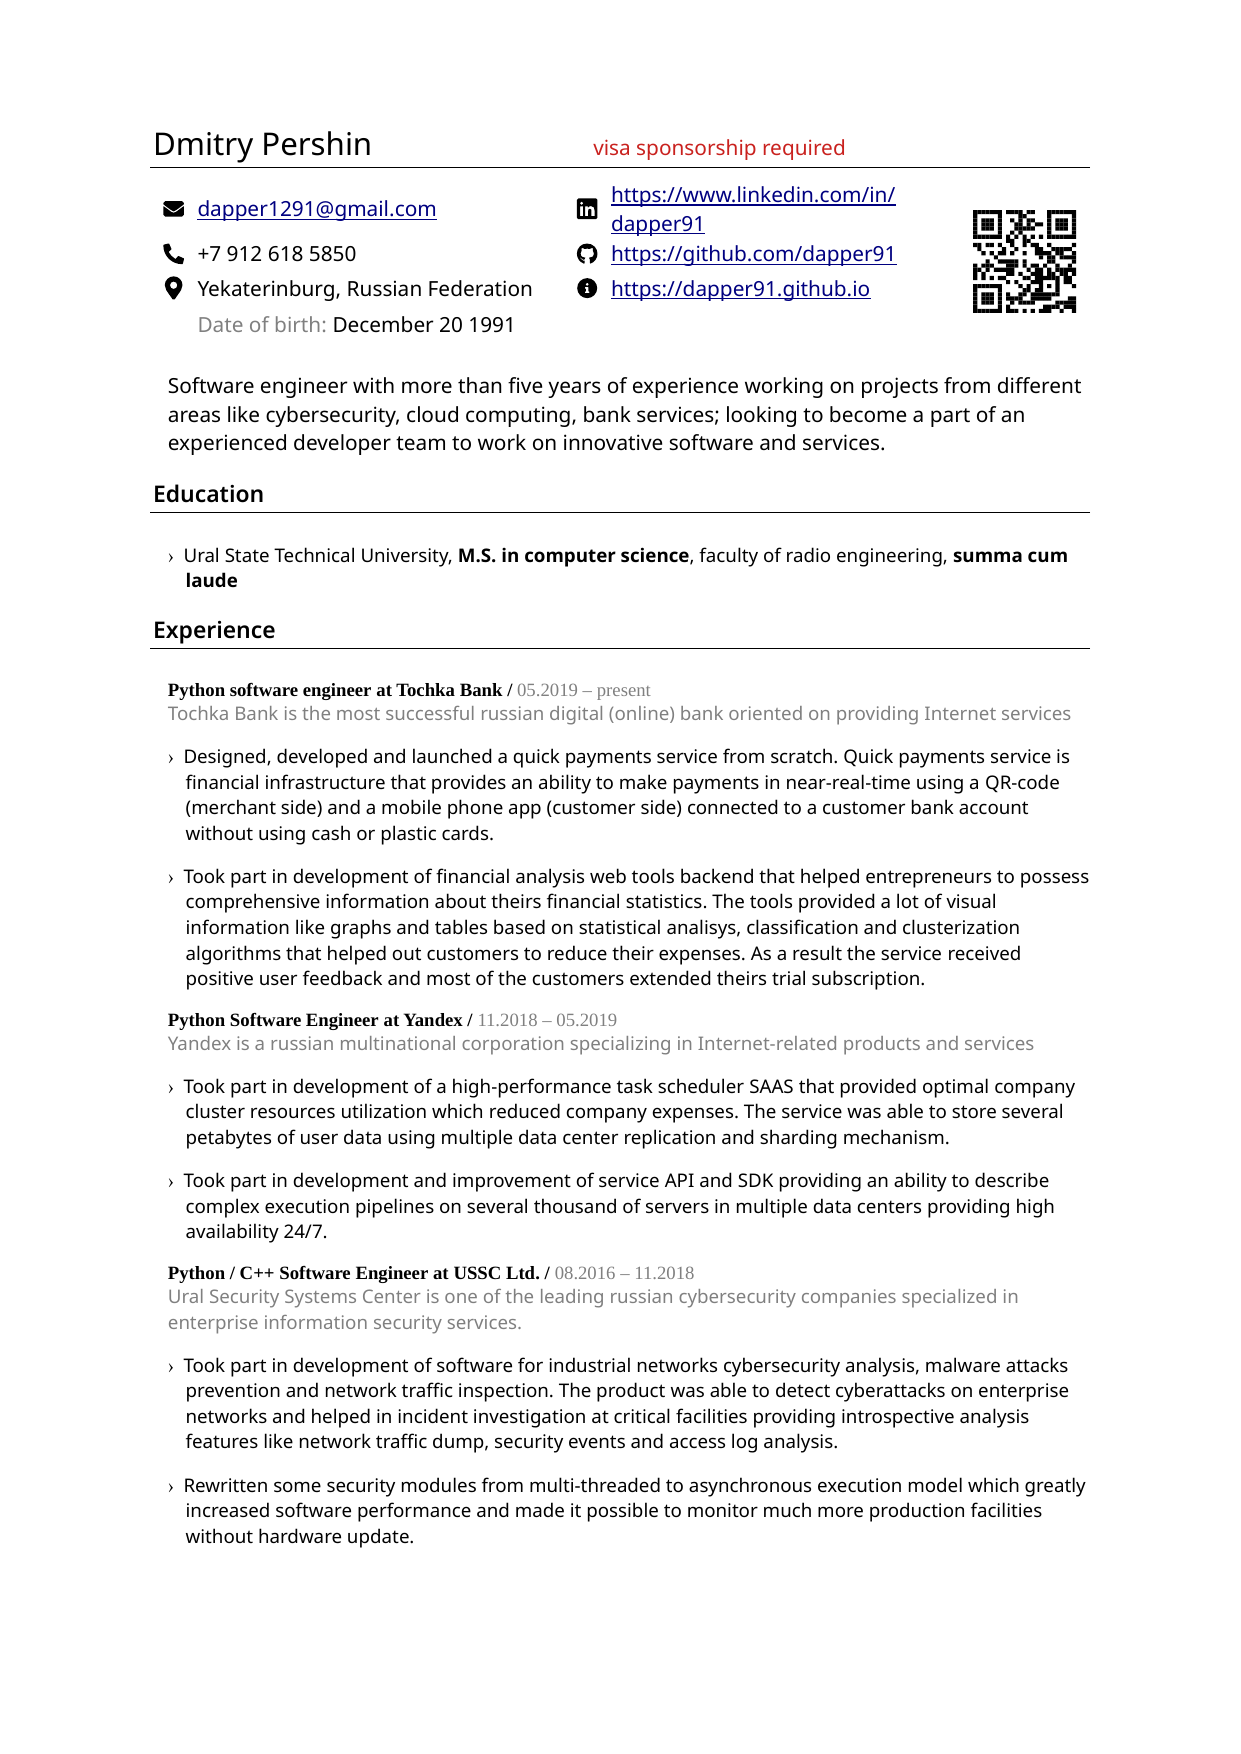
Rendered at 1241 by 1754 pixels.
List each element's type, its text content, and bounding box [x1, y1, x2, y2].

subtitle Python / C++ Software Engineer at USSC Ltd. / 08.2016 – 11.2018 [168, 1262, 1090, 1283]
table_cell Date of birth: December 20 1991 [197, 306, 563, 343]
table_cell [564, 306, 611, 343]
table_cell https://github.com/dapper91 [611, 237, 959, 270]
list Took part in development of software for industrial networks cybersecurity analysis, malware attacks prevention and network traffic inspection. The product was able to detect cyberattacks on enterprise networks and helped in incident investigation at critical facilities providing introspective analysis features like network traffic dump, security events and access log analysis. [168, 1352, 1090, 1454]
table_header dapper1291@gmail.com [197, 180, 563, 237]
text Yandex is a russian multinational corporation specializing in Internet-related products and services [168, 1030, 1090, 1056]
text Ural Security Systems Center is one of the leading russian cybersecurity companies specialized in enterprise information security services. [168, 1283, 1090, 1334]
table_cell [150, 270, 197, 306]
table_header [564, 180, 611, 237]
subtitle Python software engineer at Tochka Bank / 05.2019 – present [168, 679, 1090, 700]
table_header [150, 180, 197, 237]
list Rewritten some security modules from multi-threaded to asynchronous execution model which greatly increased software performance and made it possible to monitor much more production facilities without hardware update. [168, 1472, 1090, 1548]
subtitle Education [150, 475, 1090, 512]
table_header [960, 180, 1090, 343]
list Designed, developed and launched a quick payments service from scratch. Quick payments service is financial infrastructure that provides an ability to make payments in near-real-time using a QR-code (merchant side) and a mobile phone app (customer side) connected to a customer bank account without using cash or plastic cards. [168, 743, 1090, 846]
table_cell [150, 306, 197, 343]
text Tochka Bank is the most successful russian digital (online) bank oriented on providing Internet services [168, 700, 1090, 726]
table_cell https://dapper91.github.io [611, 270, 959, 306]
text Software engineer with more than five years of experience working on projects from different areas like cybersecurity, cloud computing, bank services; looking to become a part of an experienced developer team to work on innovative software and services. [168, 372, 1090, 457]
table_cell [611, 306, 959, 343]
list Took part in development of financial analysis web tools backend that helped entrepreneurs to possess comprehensive information about theirs financial statistics. The tools provided a lot of visual information like graphs and tables based on statistical analisys, classification and clusterization algorithms that helped out customers to reduce their expenses. As a result the service received positive user feedback and most of the customers extended theirs trial subscription. [168, 863, 1090, 991]
table_cell [564, 270, 611, 306]
list Took part in development and improvement of service API and SDK providing an ability to describe complex execution pipelines on several thousand of servers in multiple data centers providing high availability 24/7. [168, 1168, 1090, 1244]
title Dmitry Pershin visa sponsorship required [150, 118, 1090, 167]
subtitle Python Software Engineer at Yandex / 11.2018 – 05.2019 [168, 1008, 1090, 1030]
list Took part in development of a high-performance task scheduler SAAS that provided optimal company cluster resources utilization which reduced company expenses. The service was able to store several petabytes of user data using multiple data center replication and sharding mechanism. [168, 1073, 1090, 1150]
table_cell Yekaterinburg, Russian Federation [197, 270, 563, 306]
table_cell +7 912 618 5850 [197, 237, 563, 270]
table_header https://www.linkedin.com/in/dapper91 [611, 180, 959, 237]
list Ural State Technical University, M.S. in computer science, faculty of radio engineering, summa cum laude [168, 542, 1090, 593]
table_cell [150, 237, 197, 270]
table_cell [564, 237, 611, 270]
subtitle Experience [150, 611, 1090, 648]
